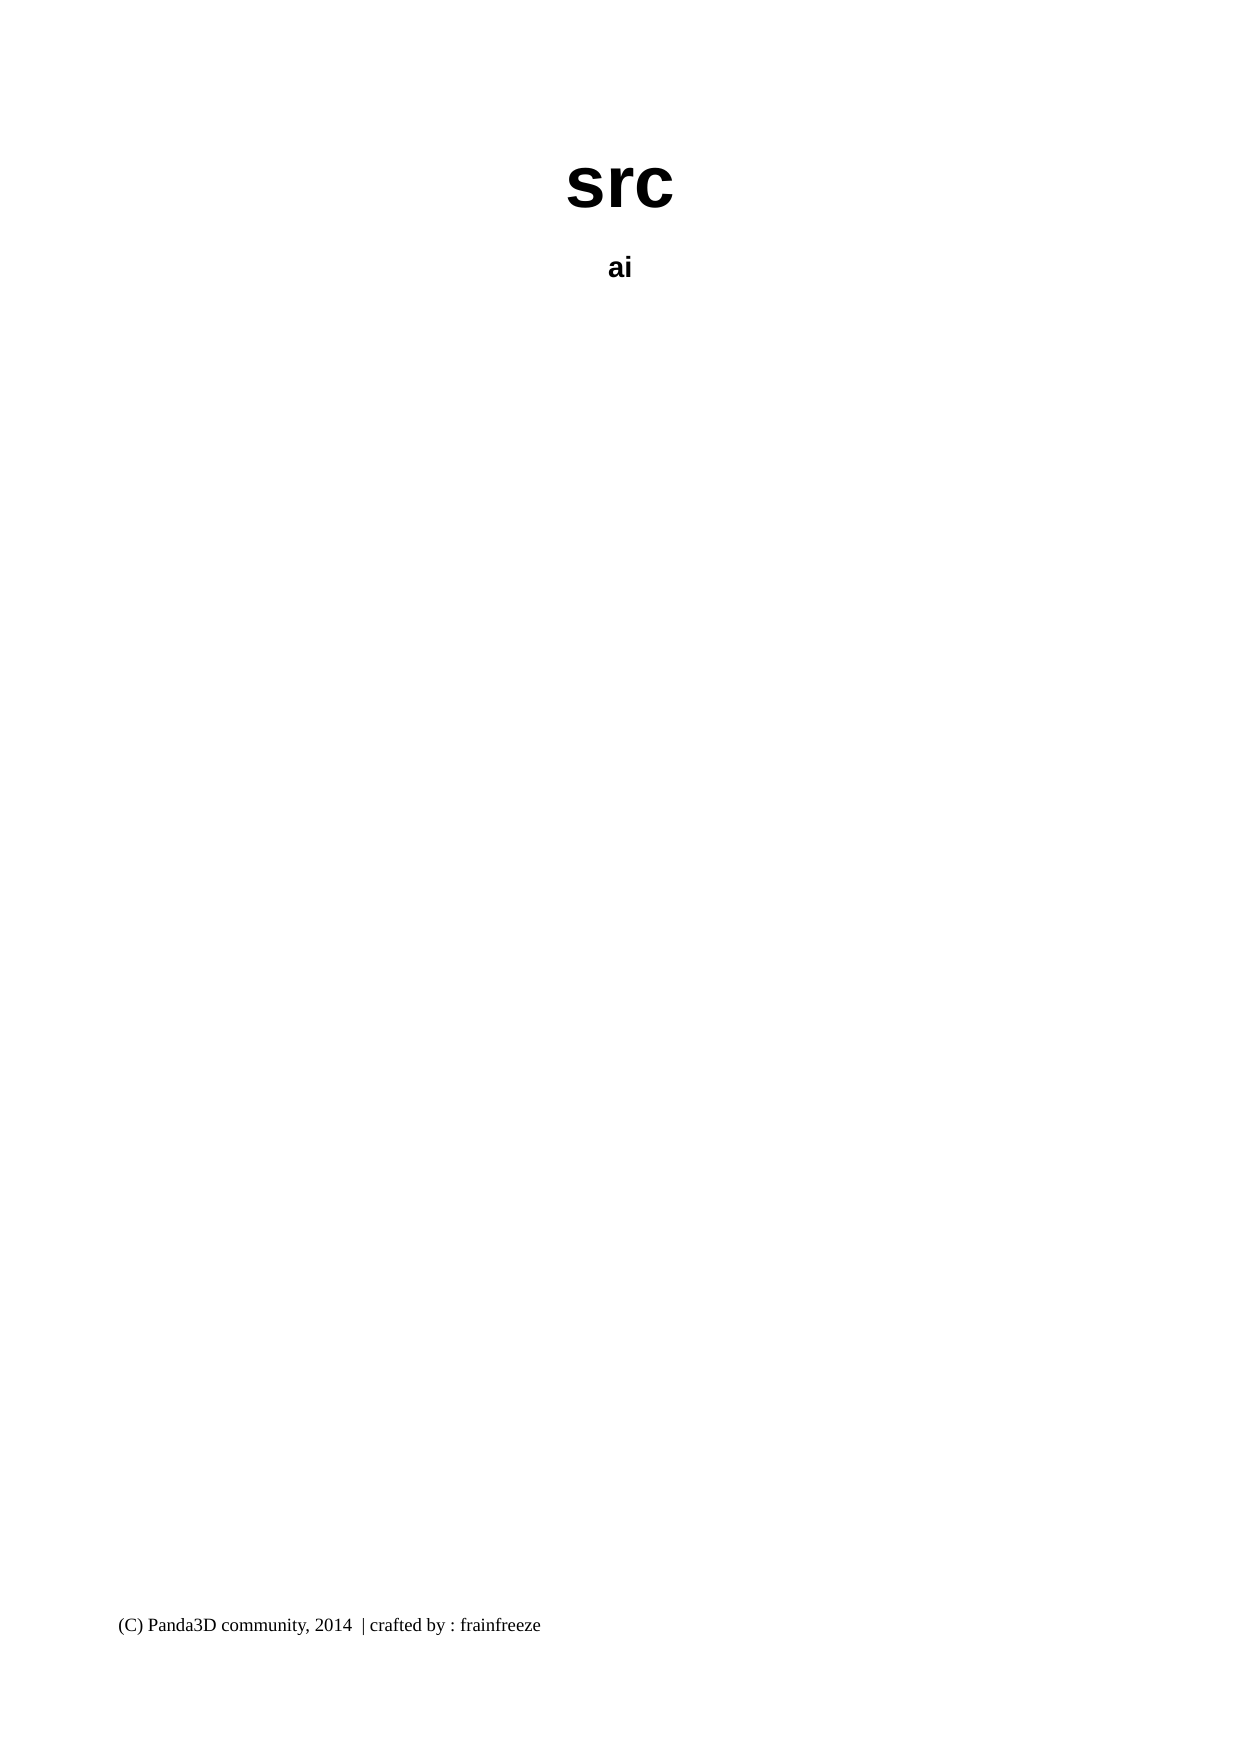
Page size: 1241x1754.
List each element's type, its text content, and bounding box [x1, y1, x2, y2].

subtitle src [118, 139, 1122, 223]
subtitle ai [118, 250, 1122, 283]
